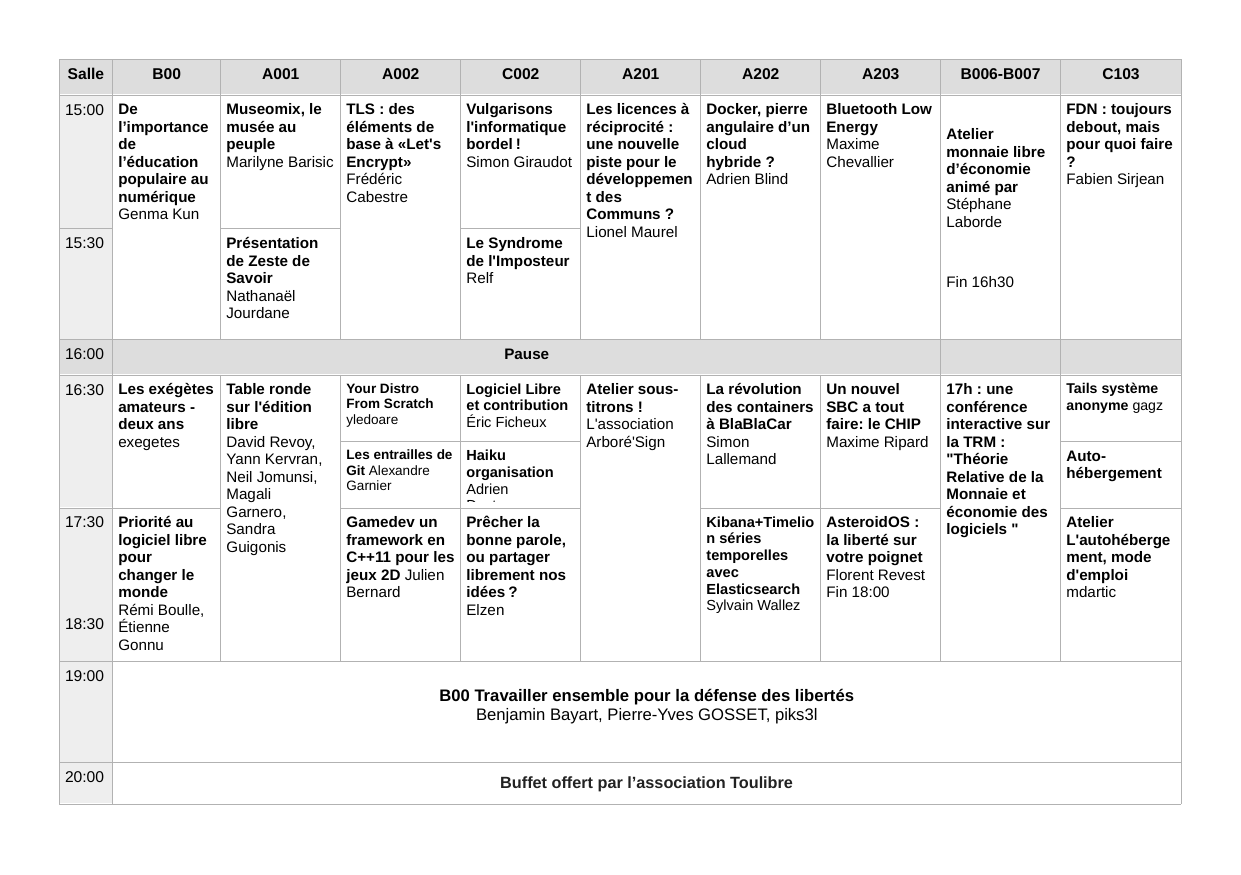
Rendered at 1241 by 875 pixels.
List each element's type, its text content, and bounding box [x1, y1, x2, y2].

table_cell Le Syndrome de l'Imposteur Relf [461, 229, 580, 339]
table_cell Vulgarisons l'informatiquebordel ! Simon Giraudot [461, 96, 580, 228]
table_cell FDN : toujours debout, mais pour quoi faire ? Fabien Sirjean [1061, 96, 1181, 339]
table_cell Haiku organisation Adrien Destugues [461, 442, 580, 507]
table_cell 15:00 [60, 96, 112, 228]
table_cell Atelier sous-titrons ! L'association Arboré'Sign [581, 376, 700, 661]
table_cell Docker, pierre angulaire d’un cloud hybride ? Adrien Blind [701, 96, 820, 339]
table_header C002 [461, 60, 580, 94]
table_header C103 [1061, 60, 1181, 94]
table_cell B00 Travailler ensemble pour la défense des libertés Benjamin Bayart, Pierre-Yves GOSSET, piks3l [113, 662, 1181, 762]
table_header B00 [113, 60, 220, 94]
table_cell De l’importance de l’éducation populaire au numérique Genma Kun [113, 96, 220, 339]
table_header B006-B007 [941, 60, 1060, 94]
table_cell [1061, 340, 1181, 374]
table_cell Gamedev un framework en C++11 pour les jeux 2D Julien Bernard [341, 509, 460, 661]
table_cell Auto-hébergement [1061, 442, 1181, 507]
table_cell Priorité au logiciel libre pour changer le monde Rémi Boulle, Étienne Gonnu [113, 509, 220, 661]
table_cell Kibana+Timelion séries temporelles avec Elasticsearch Sylvain Wallez [701, 509, 820, 661]
table_cell Les exégètes amateurs - deux ans exegetes [113, 376, 220, 507]
table_cell 16:00 [60, 340, 112, 374]
table_cell Logiciel Libre et contribution Éric Ficheux [461, 376, 580, 441]
table_cell 15:30 [60, 229, 112, 339]
table_cell 17:30 18:30 [60, 509, 112, 661]
table_cell 16:30 [60, 376, 112, 507]
table_cell Les entrailles de Git Alexandre Garnier [341, 442, 460, 507]
table_cell Pause [113, 340, 940, 374]
table_cell Your Distro From Scratch yledoare [341, 376, 460, 441]
table_header A001 [221, 60, 340, 94]
table_cell 17h : une conférence interactive sur la TRM : "Théorie Relative de la Monnaie et économie des logiciels " [941, 376, 1060, 661]
table_cell Tails système anonyme gagz [1061, 376, 1181, 441]
table_cell La révolution des containers à BlaBlaCar Simon Lallemand [701, 376, 820, 507]
table_cell Prêcher la bonne parole, ou partager librement nos idées ? Elzen [461, 509, 580, 661]
table_cell AsteroidOS : la liberté sur votre poignet Florent Revest Fin 18:00 [821, 509, 940, 661]
table_cell Museomix, le musée au peuple Marilyne Barisic [221, 96, 340, 228]
table_cell Présentation de Zeste de Savoir Nathanaël Jourdane [221, 229, 340, 339]
table_cell Un nouvel SBC a tout faire: le CHIP Maxime Ripard [821, 376, 940, 507]
table_cell Atelier L'autohébergement, mode d'emploi mdartic [1061, 509, 1181, 661]
table_cell 20:00 [60, 763, 112, 803]
table_cell Atelier monnaie libre d’économie animé par Stéphane Laborde Fin 16h30 [941, 96, 1060, 339]
table_cell TLS : des éléments de base à «Let's Encrypt» Frédéric Cabestre [341, 96, 460, 339]
table_header A002 [341, 60, 460, 94]
table_cell 19:00 [60, 662, 112, 762]
table_header A201 [581, 60, 700, 94]
table_header Salle [60, 60, 112, 94]
table_cell [941, 340, 1060, 374]
table_header A202 [701, 60, 820, 94]
table_cell Buffet offert par l’association Toulibre [113, 763, 1181, 803]
table_header A203 [821, 60, 940, 94]
table_cell Les licences à réciprocité : une nouvelle piste pour le développement des Communs ? Lionel Maurel [581, 96, 700, 339]
table_cell Bluetooth Low Energy Maxime Chevallier [821, 96, 940, 339]
table_cell Table ronde sur l'édition libre David Revoy, Yann Kervran, Neil Jomunsi, Magali Garnero, Sandra Guigonis [221, 376, 340, 661]
